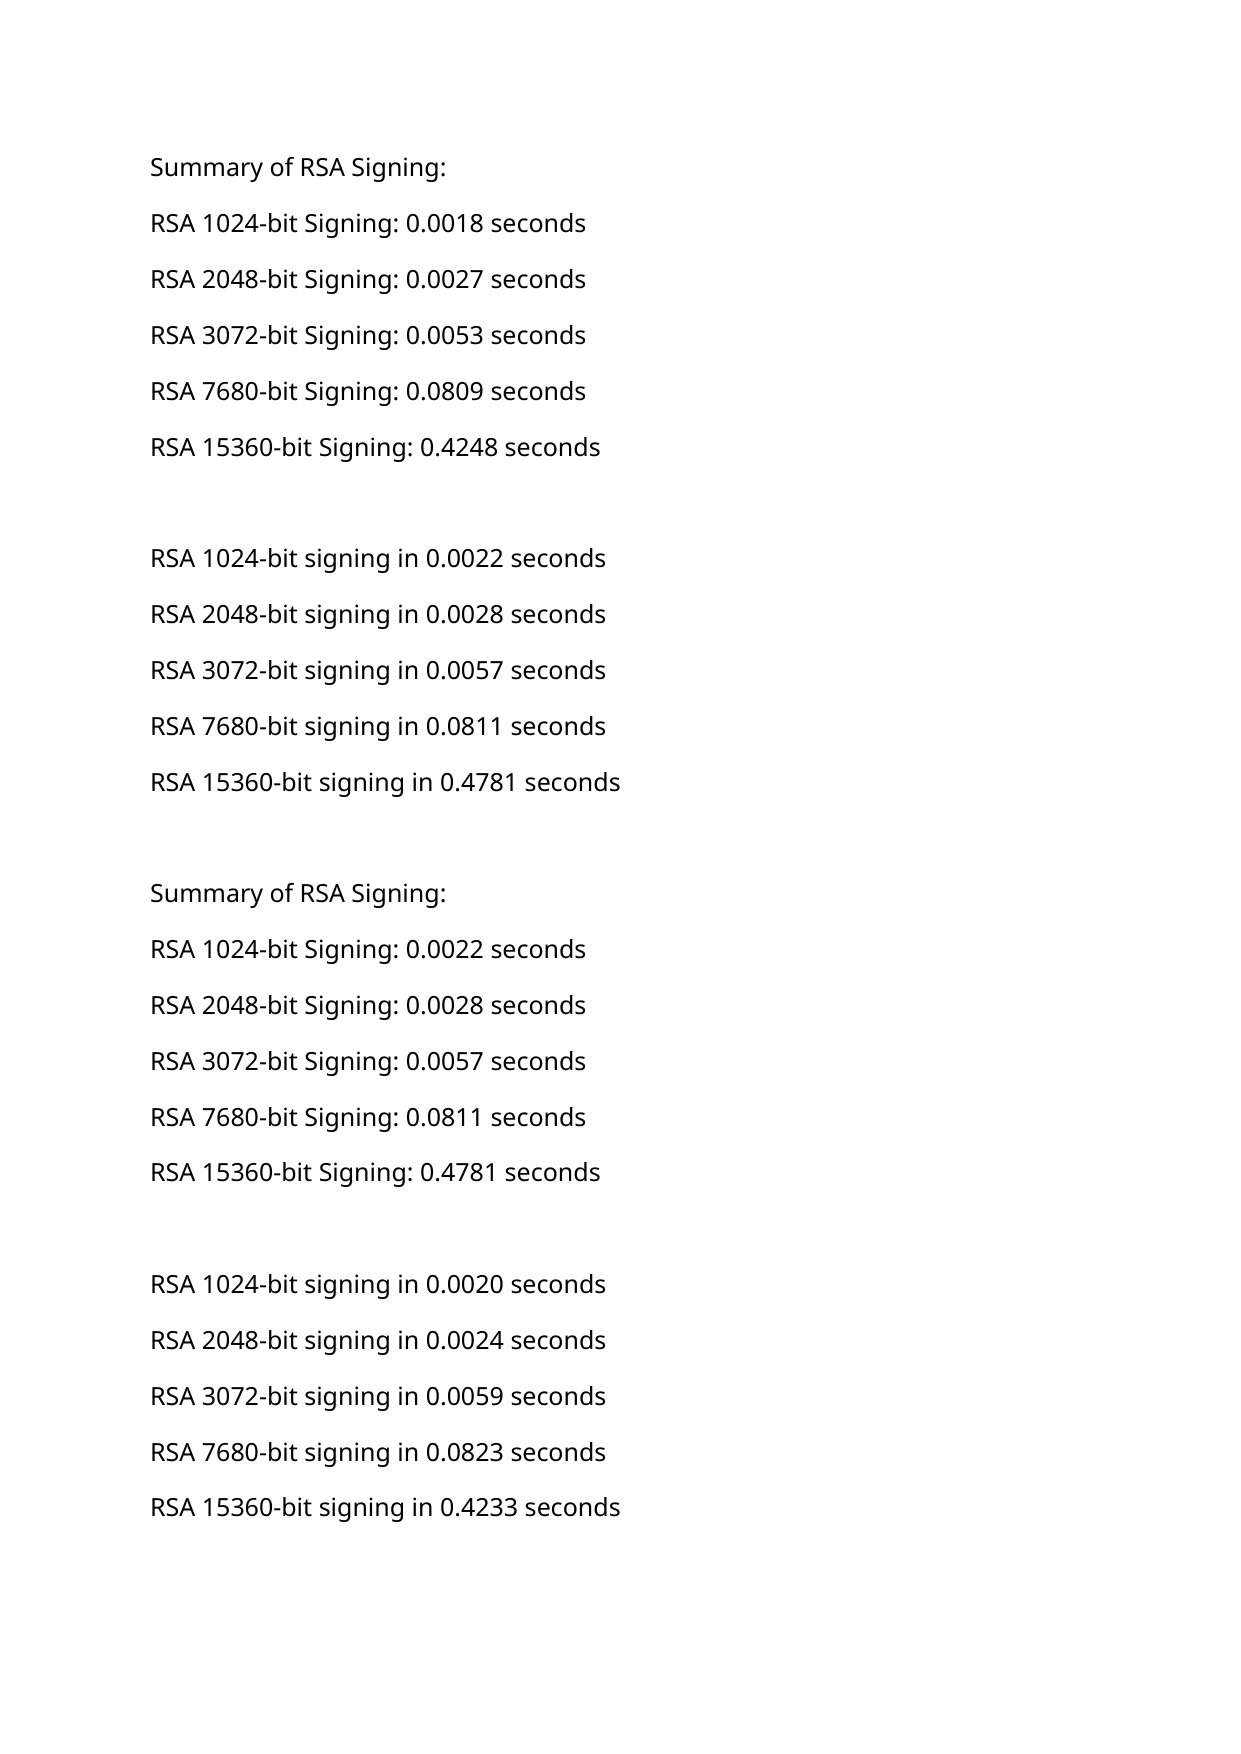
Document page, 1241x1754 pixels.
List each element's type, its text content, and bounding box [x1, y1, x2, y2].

text RSA 15360-bit signing in 0.4233 seconds [150, 1490, 1090, 1524]
text RSA 1024-bit Signing: 0.0022 seconds [150, 932, 1090, 966]
text RSA 2048-bit Signing: 0.0028 seconds [150, 987, 1090, 1022]
text RSA 7680-bit Signing: 0.0809 seconds [150, 373, 1090, 407]
text RSA 3072-bit signing in 0.0059 seconds [150, 1378, 1090, 1412]
text RSA 7680-bit signing in 0.0823 seconds [150, 1434, 1090, 1468]
text RSA 15360-bit signing in 0.4781 seconds [150, 764, 1090, 798]
text RSA 1024-bit signing in 0.0022 seconds [150, 541, 1090, 575]
text Summary of RSA Signing: [150, 876, 1090, 910]
text RSA 1024-bit signing in 0.0020 seconds [150, 1267, 1090, 1301]
text RSA 1024-bit Signing: 0.0018 seconds [150, 206, 1090, 240]
text RSA 2048-bit signing in 0.0024 seconds [150, 1322, 1090, 1357]
text RSA 3072-bit signing in 0.0057 seconds [150, 652, 1090, 687]
text RSA 7680-bit Signing: 0.0811 seconds [150, 1099, 1090, 1133]
text RSA 3072-bit Signing: 0.0053 seconds [150, 317, 1090, 352]
text RSA 2048-bit Signing: 0.0027 seconds [150, 262, 1090, 296]
text RSA 15360-bit Signing: 0.4248 seconds [150, 429, 1090, 463]
text RSA 15360-bit Signing: 0.4781 seconds [150, 1155, 1090, 1189]
text RSA 3072-bit Signing: 0.0057 seconds [150, 1043, 1090, 1077]
text RSA 7680-bit signing in 0.0811 seconds [150, 708, 1090, 742]
text RSA 2048-bit signing in 0.0028 seconds [150, 597, 1090, 631]
text Summary of RSA Signing: [150, 150, 1090, 184]
